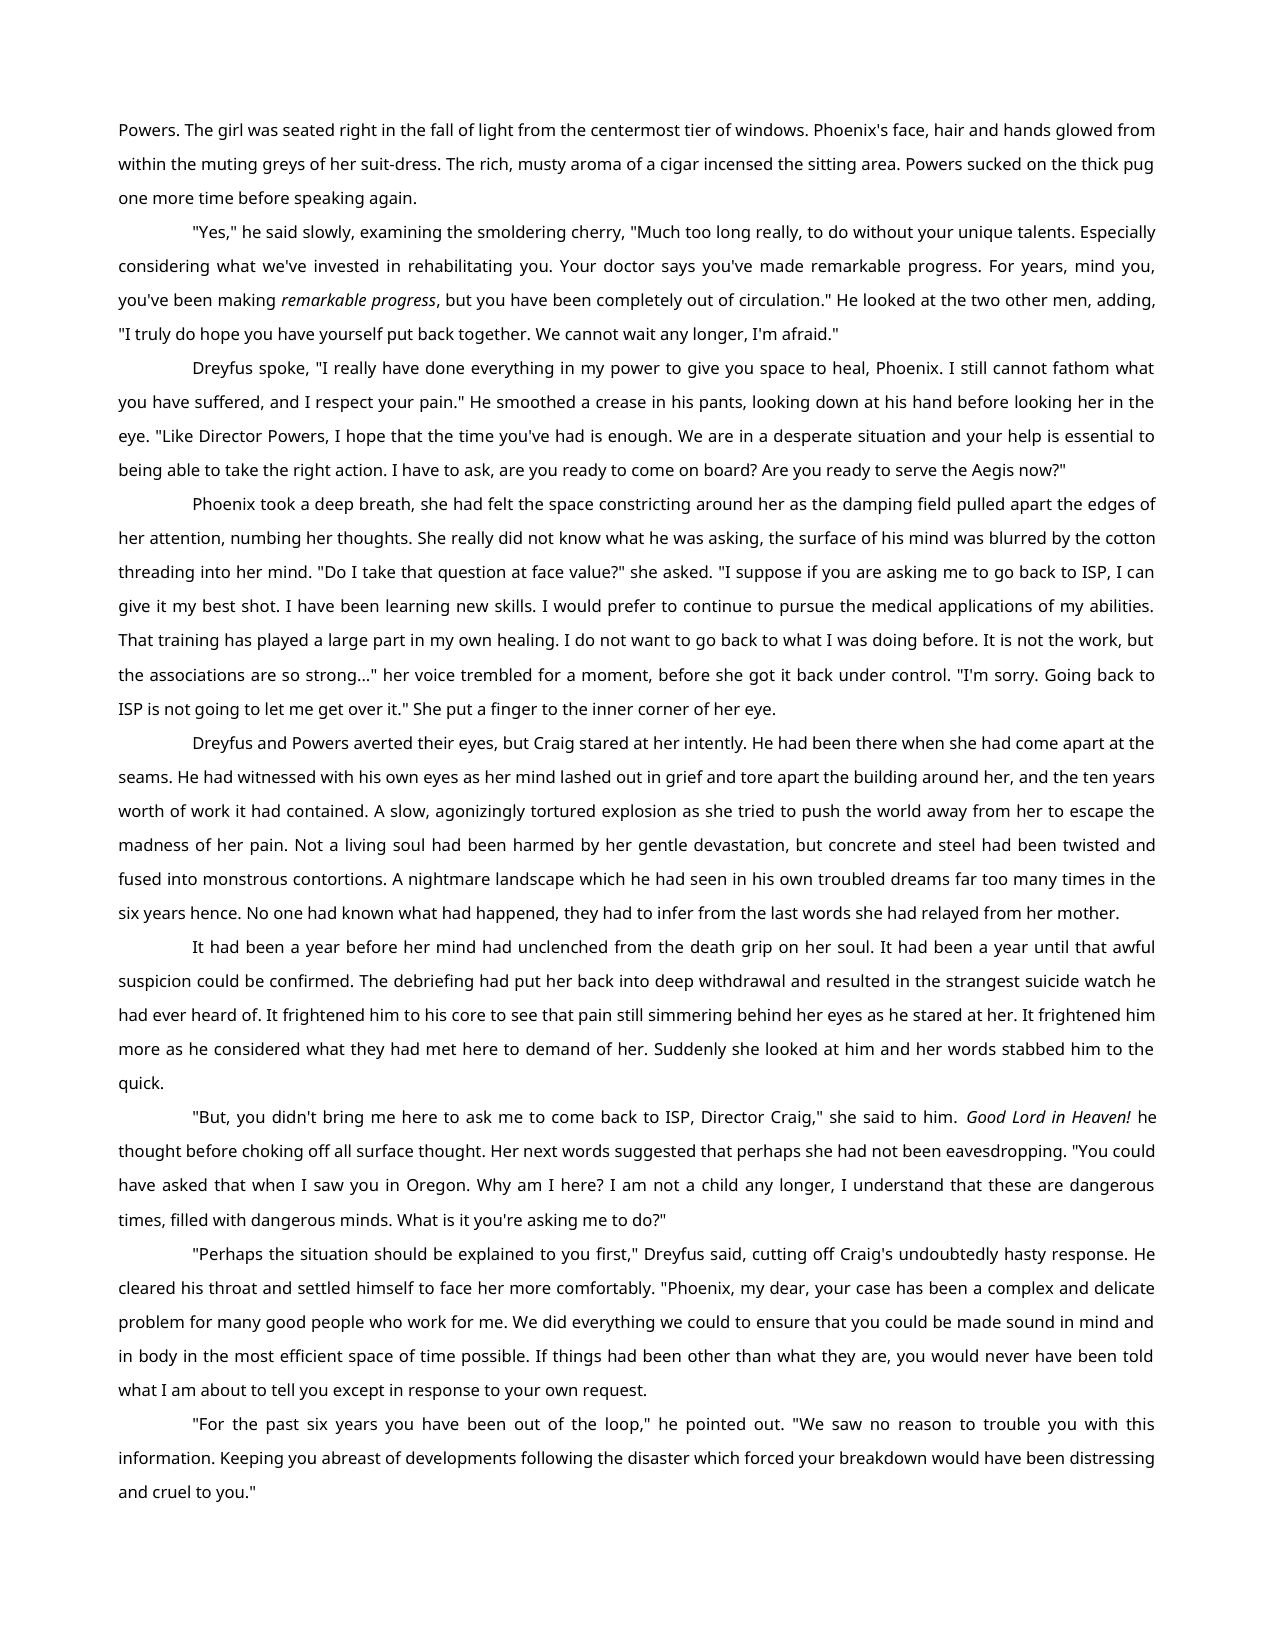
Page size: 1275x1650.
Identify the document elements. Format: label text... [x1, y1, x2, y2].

text Dreyfus and Powers averted their eyes, but Craig stared at her intently. He had been there when she had come apart at the seams. He had witnessed with his own eyes as her mind lashed out in grief and tore apart the building around her, and the ten years worth of work it had contained. A slow, agonizingly tortured explosion as she tried to push the world away from her to escape the madness of her pain. Not a living soul had been harmed by her gentle devastation, but concrete and steel had been twisted and fused into monstrous contortions. A nightmare landscape which he had seen in his own troubled dreams far too many times in the six years hence. No one had known what had happened, they had to infer from the last words she had relayed from her mother. [118, 731, 1157, 924]
text "But, you didn't bring me here to ask me to come back to ISP, Director Craig," she said to him. Good Lord in Heaven! he thought before choking off all surface thought. Her next words suggested that perhaps she had not been eavesdropping. "You could have asked that when I saw you in Oregon. Why am I here? I am not a child any longer, I understand that these are dangerous times, filled with dangerous minds. What is it you're asking me to do?" [118, 1106, 1157, 1231]
text Dreyfus spoke, "I really have done everything in my power to give you space to heal, Phoenix. I still cannot fathom what you have suffered, and I respect your pain." He smoothed a crease in his pants, looking down at his hand before looking her in the eye. "Like Director Powers, I hope that the time you've had is enough. We are in a desperate situation and your help is essential to being able to take the right action. I have to ask, are you ready to come on board? Are you ready to serve the Aegis now?" [118, 357, 1157, 481]
text Phoenix took a deep breath, she had felt the space constricting around her as the damping field pulled apart the edges of her attention, numbing her thoughts. She really did not know what he was asking, the surface of his mind was blurred by the cotton threading into her mind. "Do I take that question at face value?" she asked. "I suppose if you are asking me to go back to ISP, I can give it my best shot. I have been learning new skills. I would prefer to continue to pursue the medical applications of my abilities. That training has played a large part in my own healing. I do not want to go back to what I was doing before. It is not the work, but the associations are so strong..." her voice trembled for a moment, before she got it back under control. "I'm sorry. Going back to ISP is not going to let me get over it." She put a finger to the inner corner of her eye. [118, 493, 1157, 720]
text Powers. The girl was seated right in the fall of light from the centermost tier of windows. Phoenix's face, hair and hands glowed from within the muting greys of her suit-dress. The rich, musty aroma of a cigar incensed the sitting area. Powers sucked on the thick pug one more time before speaking again. [118, 118, 1157, 209]
text It had been a year before her mind had unclenched from the death grip on her soul. It had been a year until that awful suspicion could be confirmed. The debriefing had put her back into deep withdrawal and resulted in the strangest suicide watch he had ever heard of. It frightened him to his core to see that pain still simmering behind her eyes as he stared at her. It frightened him more as he considered what they had met here to demand of her. Suddenly she looked at him and her words stabbed him to the quick. [118, 936, 1157, 1094]
text "Yes," he said slowly, examining the smoldering cherry, "Much too long really, to do without your unique talents. Especially considering what we've invested in rehabilitating you. Your doctor says you've made remarkable progress. For years, mind you, you've been making remarkable progress, but you have been completely out of circulation." He looked at the two other men, adding, "I truly do hope you have yourself put back together. We cannot wait any longer, I'm afraid." [118, 220, 1157, 345]
text "For the past six years you have been out of the loop," he pointed out. "We saw no reason to trouble you with this information. Keeping you abreast of developments following the disaster which forced your breakdown would have been distressing and cruel to you." [118, 1412, 1157, 1503]
text "Perhaps the situation should be explained to you first," Dreyfus said, cutting off Craig's undoubtedly hasty response. He cleared his throat and settled himself to face her more comfortably. "Phoenix, my dear, your case has been a complex and delicate problem for many good people who work for me. We did everything we could to ensure that you could be made sound in mind and in body in the most efficient space of time possible. If things had been other than what they are, you would never have been told what I am about to tell you except in response to your own request. [118, 1242, 1157, 1401]
